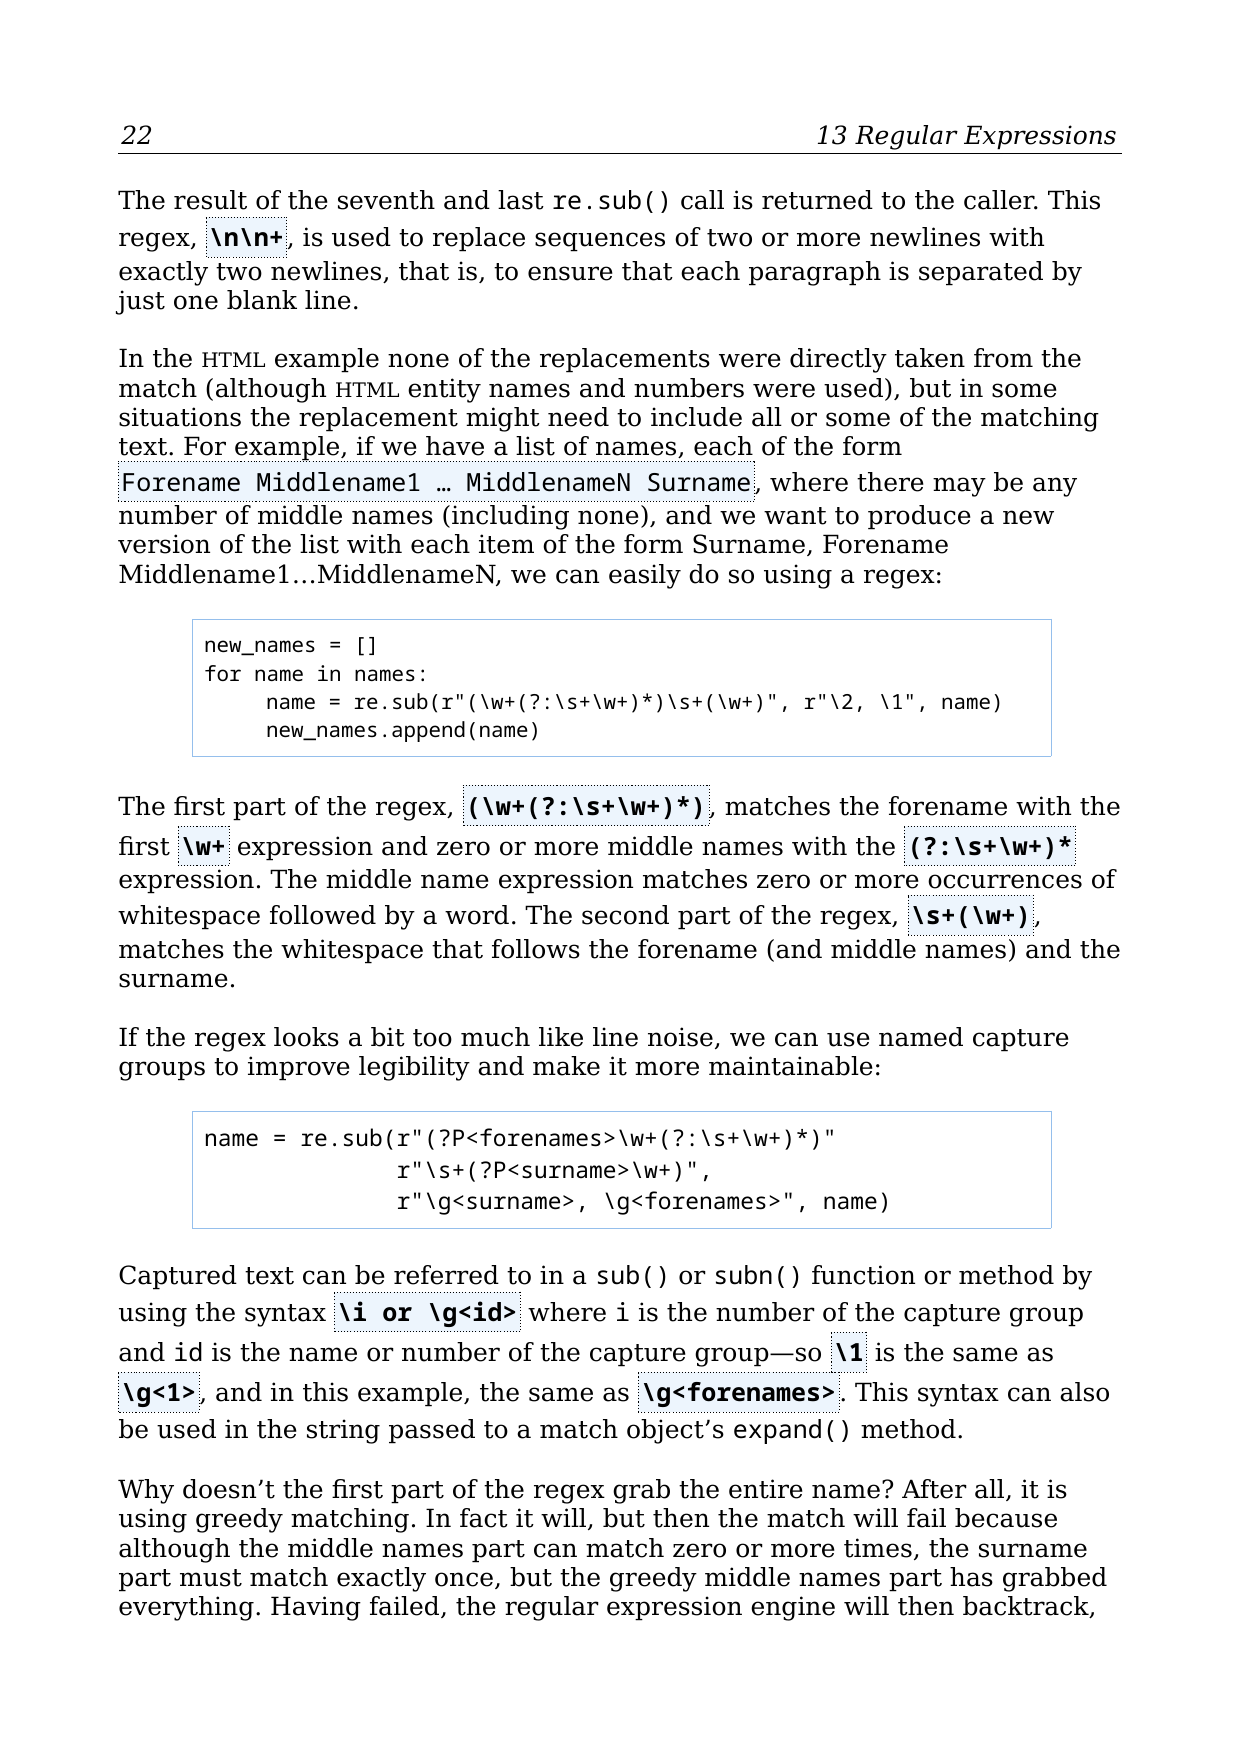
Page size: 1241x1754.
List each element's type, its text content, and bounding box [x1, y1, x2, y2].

text r"\s+(?P<surname>\w+)", [193, 1142, 1051, 1173]
text Captured text can be referred to in a sub() or subn() function or method by using the syntax \i or \g<id> where i is the number of the capture group and id is the name or number of the capture group—so \1 is the same as \⁠g<1>, and in this example, the same as \g<forenames>. This syntax can also be used in the string passed to a match object’s expand() method. [118, 1257, 1122, 1446]
text In the html example none of the replacements were directly taken from the match (although html entity names and numbers were used), but in some situations the replacement might need to include all or some of the matching text. For example, if we have a list of names, each of the form Forename Middlename1 … MiddlenameN Surname, where there may be any number of middle names (including none), and we want to produce a new version of the list with each item of the form Surname, Forename Middlename1…MiddlenameN, we can easily do so using a regex: [118, 345, 1122, 589]
text r"\g<surname>, \g<forenames>", name) [193, 1173, 1051, 1228]
text new_names.append(name) [193, 704, 1051, 756]
text The first part of the regex, (\w+(?:\s+\w+)*), matches the forename with the first \w+ expression and zero or more middle names with the (?:\s+\w+)* expression. The middle name expression matches zero or more occurrences of whitespace followed by a word. The second part of the regex, \s+(\w+), matches the whitespace that follows the forename (and middle names) and the surname. [118, 785, 1122, 993]
text The result of the seventh and last re.sub() call is returned to the caller. This regex, \n\n+, is used to replace sequences of two or more newlines with exactly two newlines, that is, to ensure that each paragraph is separated by just one blank line. [118, 183, 1122, 315]
text for name in names: [193, 647, 1051, 675]
text name = re.sub(r"(?P<forenames>\w+(?:\s+\w+)*)" [193, 1112, 1051, 1142]
text new_names = [] [193, 620, 1051, 647]
text Why doesn’t the first part of the regex grab the entire name? After all, it is using greedy matching. In fact it will, but then the match will fail because although the middle names part can match zero or more times, the surname part must match exactly once, but the greedy middle names part has grabbed everything. Having failed, the regular expression engine will then backtrack, [118, 1475, 1122, 1621]
text If the regex looks a bit too much like line noise, we can use named capture groups to improve legibility and make it more maintainable: [118, 1023, 1122, 1081]
text name = re.sub(r"(\w+(?:\s+\w+)*)\s+(\w+)", r"\2, \1", name) [193, 675, 1051, 704]
